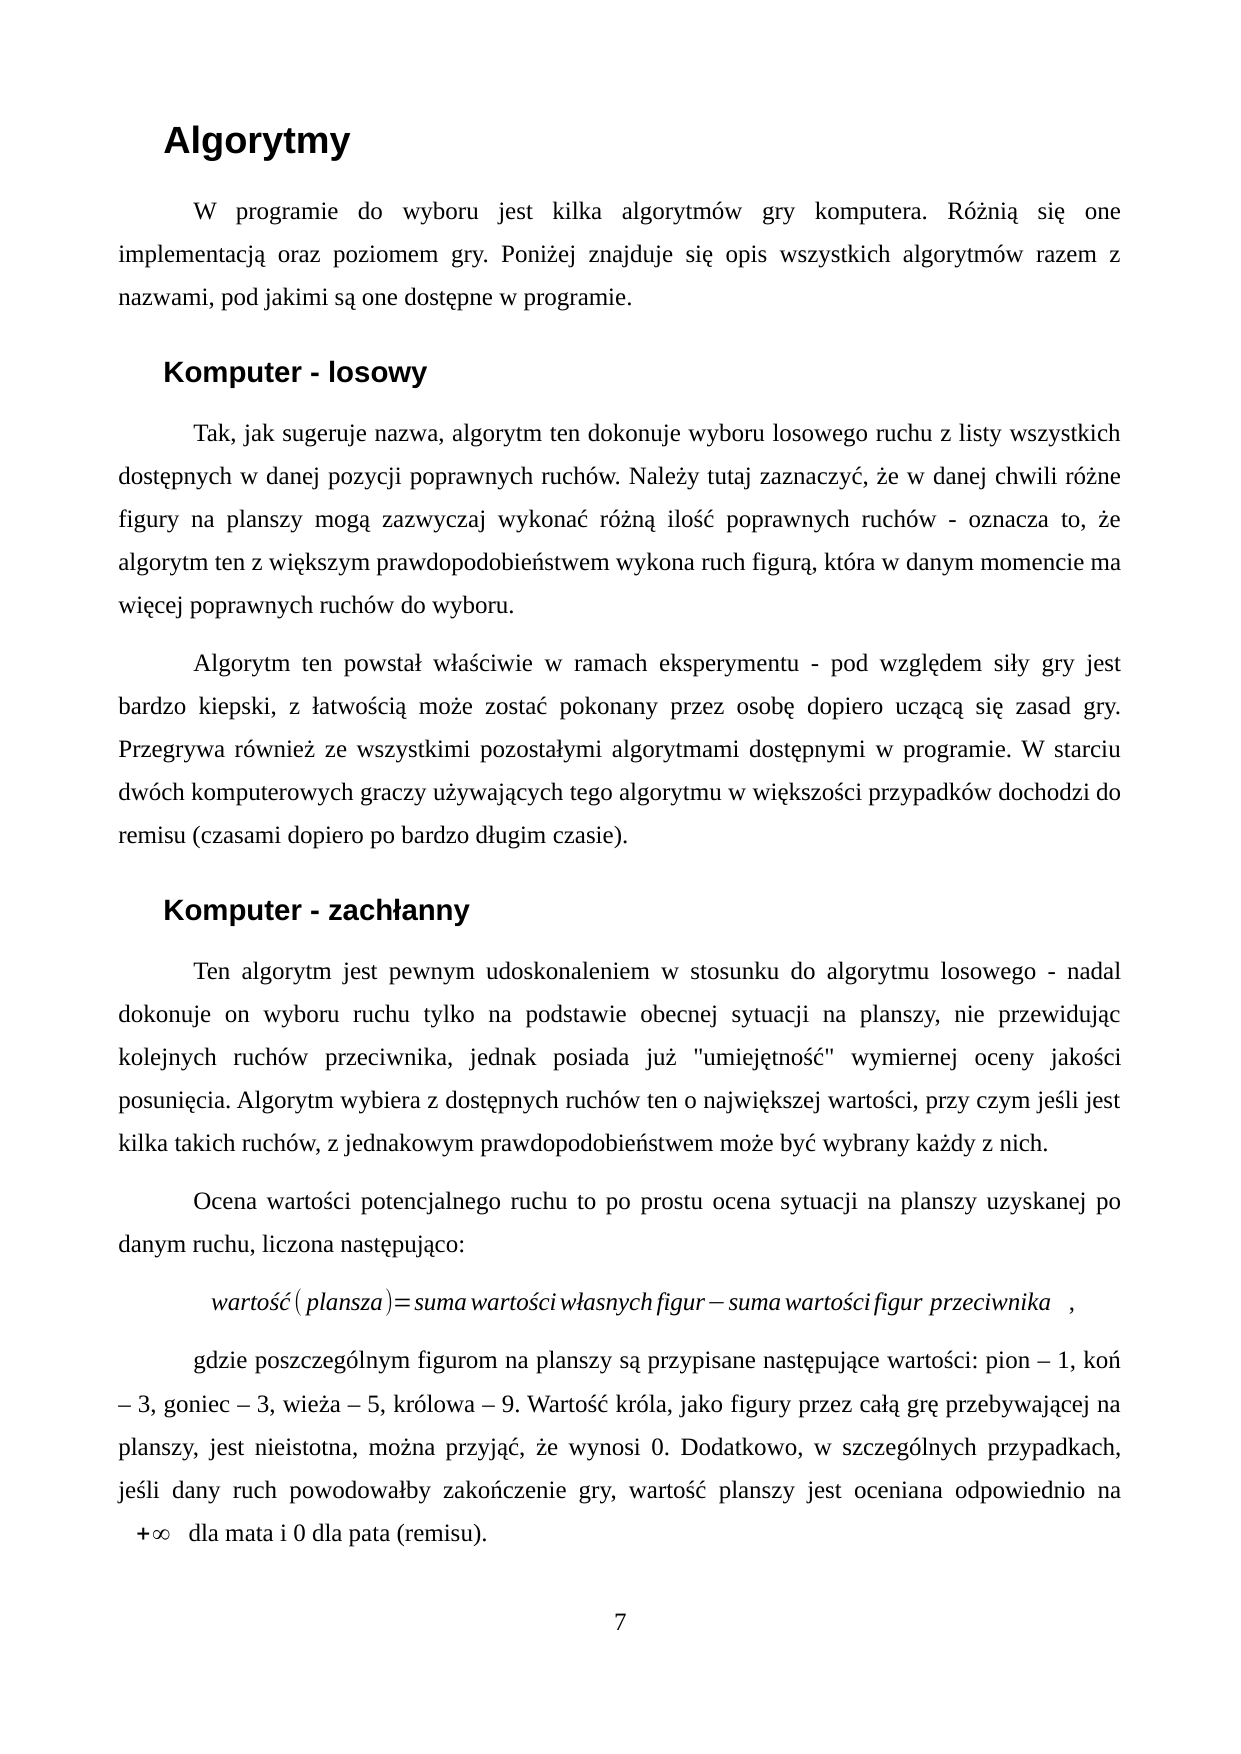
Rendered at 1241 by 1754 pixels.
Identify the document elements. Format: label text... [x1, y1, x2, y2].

text Algorytm ten powstał właściwie w ramach eksperymentu - pod względem siły gry jest bardzo kiepski, z łatwością może zostać pokonany przez osobę dopiero uczącą się zasad gry. Przegrywa również ze wszystkimi pozostałymi algorytmami dostępnymi w programie. W starciu dwóch komputerowych graczy używających tego algorytmu w większości przypadków dochodzi do remisu (czasami dopiero po bardzo długim czasie). [118, 648, 1122, 849]
text Tak, jak sugeruje nazwa, algorytm ten dokonuje wyboru losowego ruchu z listy wszystkich dostępnych w danej pozycji poprawnych ruchów. Należy tutaj zaznaczyć, że w danej chwili różne figury na planszy mogą zazwyczaj wykonać różną ilość poprawnych ruchów - oznacza to, że algorytm ten z większym prawdopodobieństwem wykona ruch figurą, która w danym momencie ma więcej poprawnych ruchów do wyboru. [118, 418, 1122, 619]
text Ten algorytm jest pewnym udoskonaleniem w stosunku do algorytmu losowego - nadal dokonuje on wyboru ruchu tylko na podstawie obecnej sytuacji na planszy, nie przewidując kolejnych ruchów przeciwnika, jednak posiada już "umiejętność" wymiernej oceny jakości posunięcia. Algorytm wybiera z dostępnych ruchów ten o największej wartości, przy czym jeśli jest kilka takich ruchów, z jednakowym prawdopodobieństwem może być wybrany każdy z nich. [118, 956, 1122, 1157]
text , [118, 1287, 1122, 1317]
subtitle Algorytmy [118, 118, 1122, 162]
text W programie do wyboru jest kilka algorytmów gry komputera. Różnią się one implementacją oraz poziomem gry. Poniżej znajduje się opis wszystkich algorytmów razem z nazwami, pod jakimi są one dostępne w programie. [118, 196, 1122, 311]
subtitle Komputer - losowy [163, 354, 1122, 388]
text gdzie poszczególnym figurom na planszy są przypisane następujące wartości: pion – 1, koń – 3, goniec – 3, wieża – 5, królowa – 9. Wartość króla, jako figury przez całą grę przebywającej na planszy, jest nieistotna, można przyjąć, że wynosi 0. Dodatkowo, w szczególnych przypadkach, jeśli dany ruch powodowałby zakończenie gry, wartość planszy jest oceniana odpowiednio nadla mata i 0 dla pata (remisu). [118, 1346, 1122, 1547]
text Ocena wartości potencjalnego ruchu to po prostu ocena sytuacji na planszy uzyskanej po danym ruchu, liczona następująco: [118, 1186, 1122, 1258]
subtitle Komputer - zachłanny [163, 893, 1122, 926]
